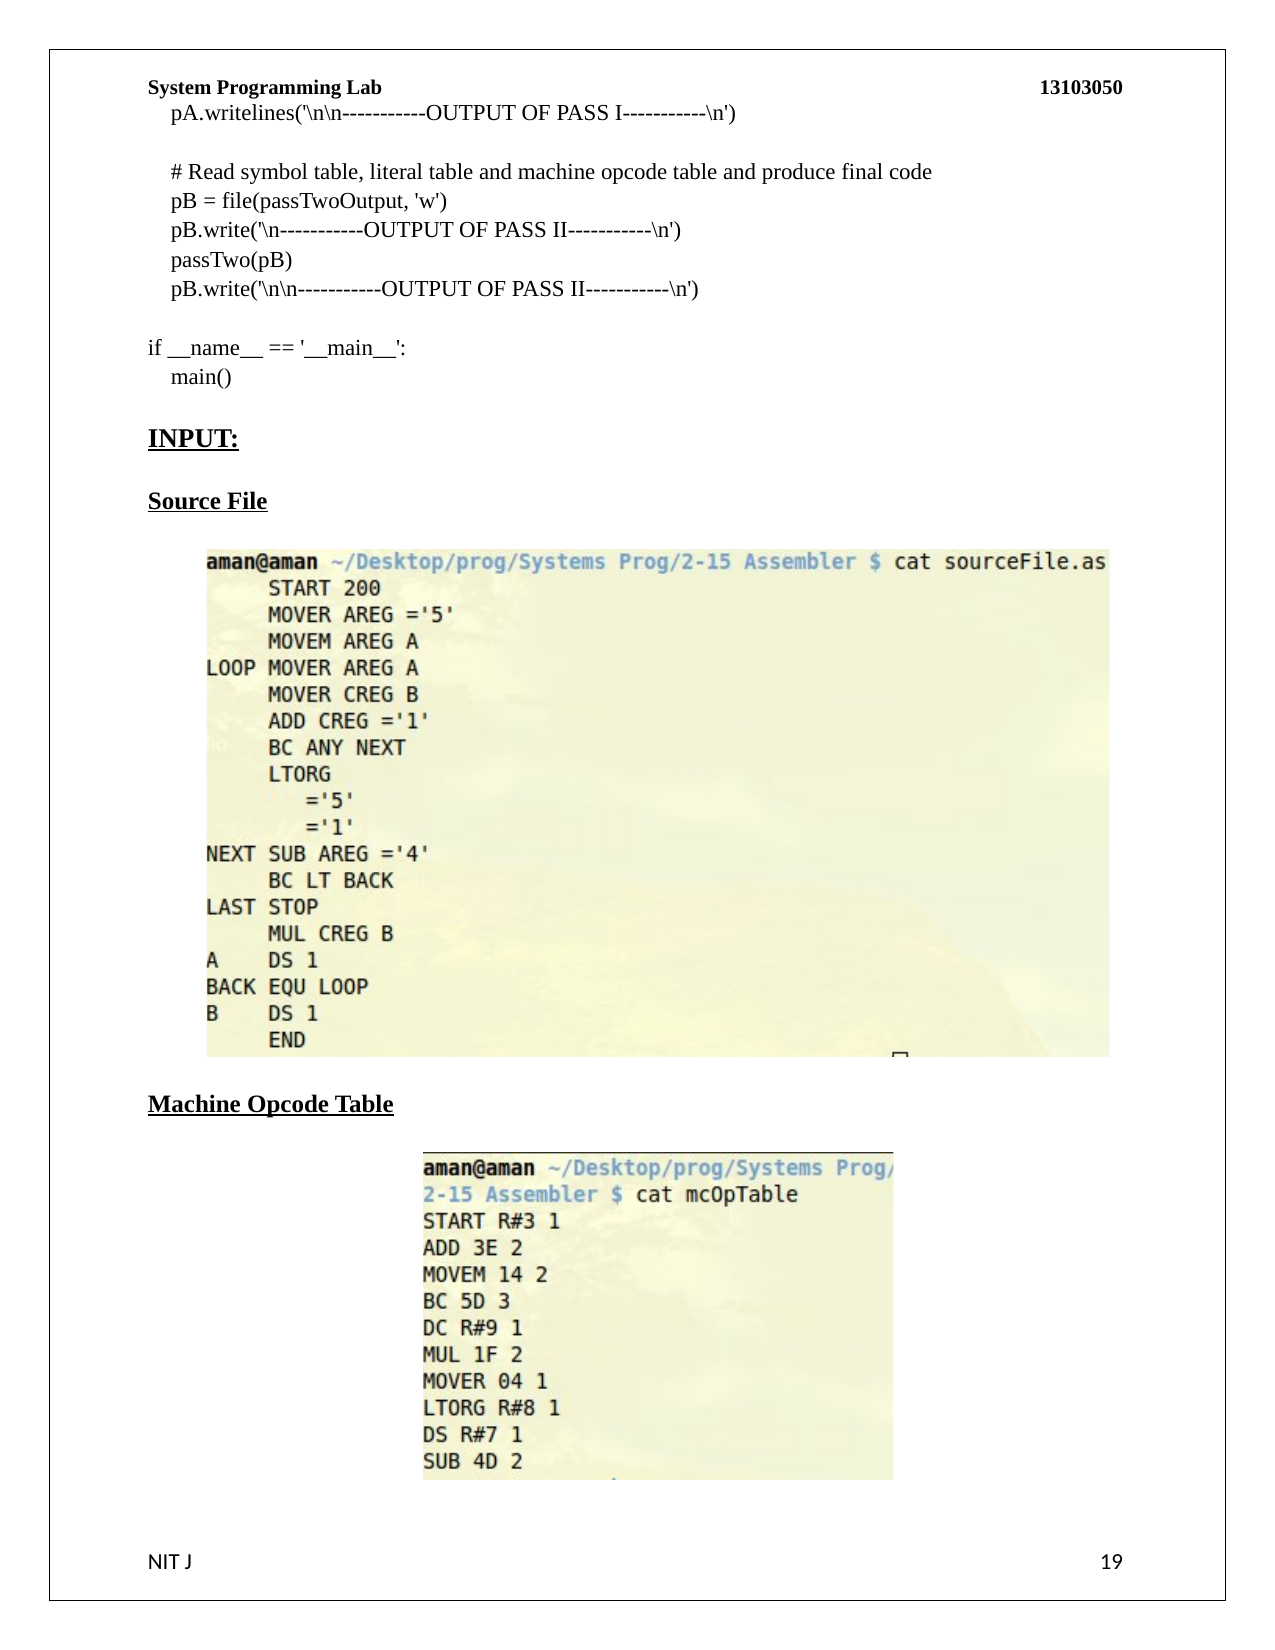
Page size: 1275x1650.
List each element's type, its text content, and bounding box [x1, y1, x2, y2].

text if __name__ == '__main__': [148, 334, 1169, 360]
text main() [148, 363, 1169, 390]
picture [206, 549, 1110, 1057]
text # Read symbol table, literal table and machine opcode table and produce final code [148, 158, 1169, 184]
text Machine Opcode Table [148, 1089, 1169, 1118]
text pB.write('\n\n-----------OUTPUT OF PASS II-----------\n') [148, 275, 1169, 302]
text Source File [148, 486, 1169, 514]
text pA.writelines('\n\n-----------OUTPUT OF PASS I-----------\n') [148, 99, 1169, 125]
text pB.write('\n-----------OUTPUT OF PASS II-----------\n') [148, 217, 1169, 243]
picture [423, 1152, 894, 1480]
text pB = file(passTwoOutput, 'w') [148, 187, 1169, 213]
text passTwo(pB) [148, 246, 1169, 272]
text INPUT: [148, 422, 1169, 453]
